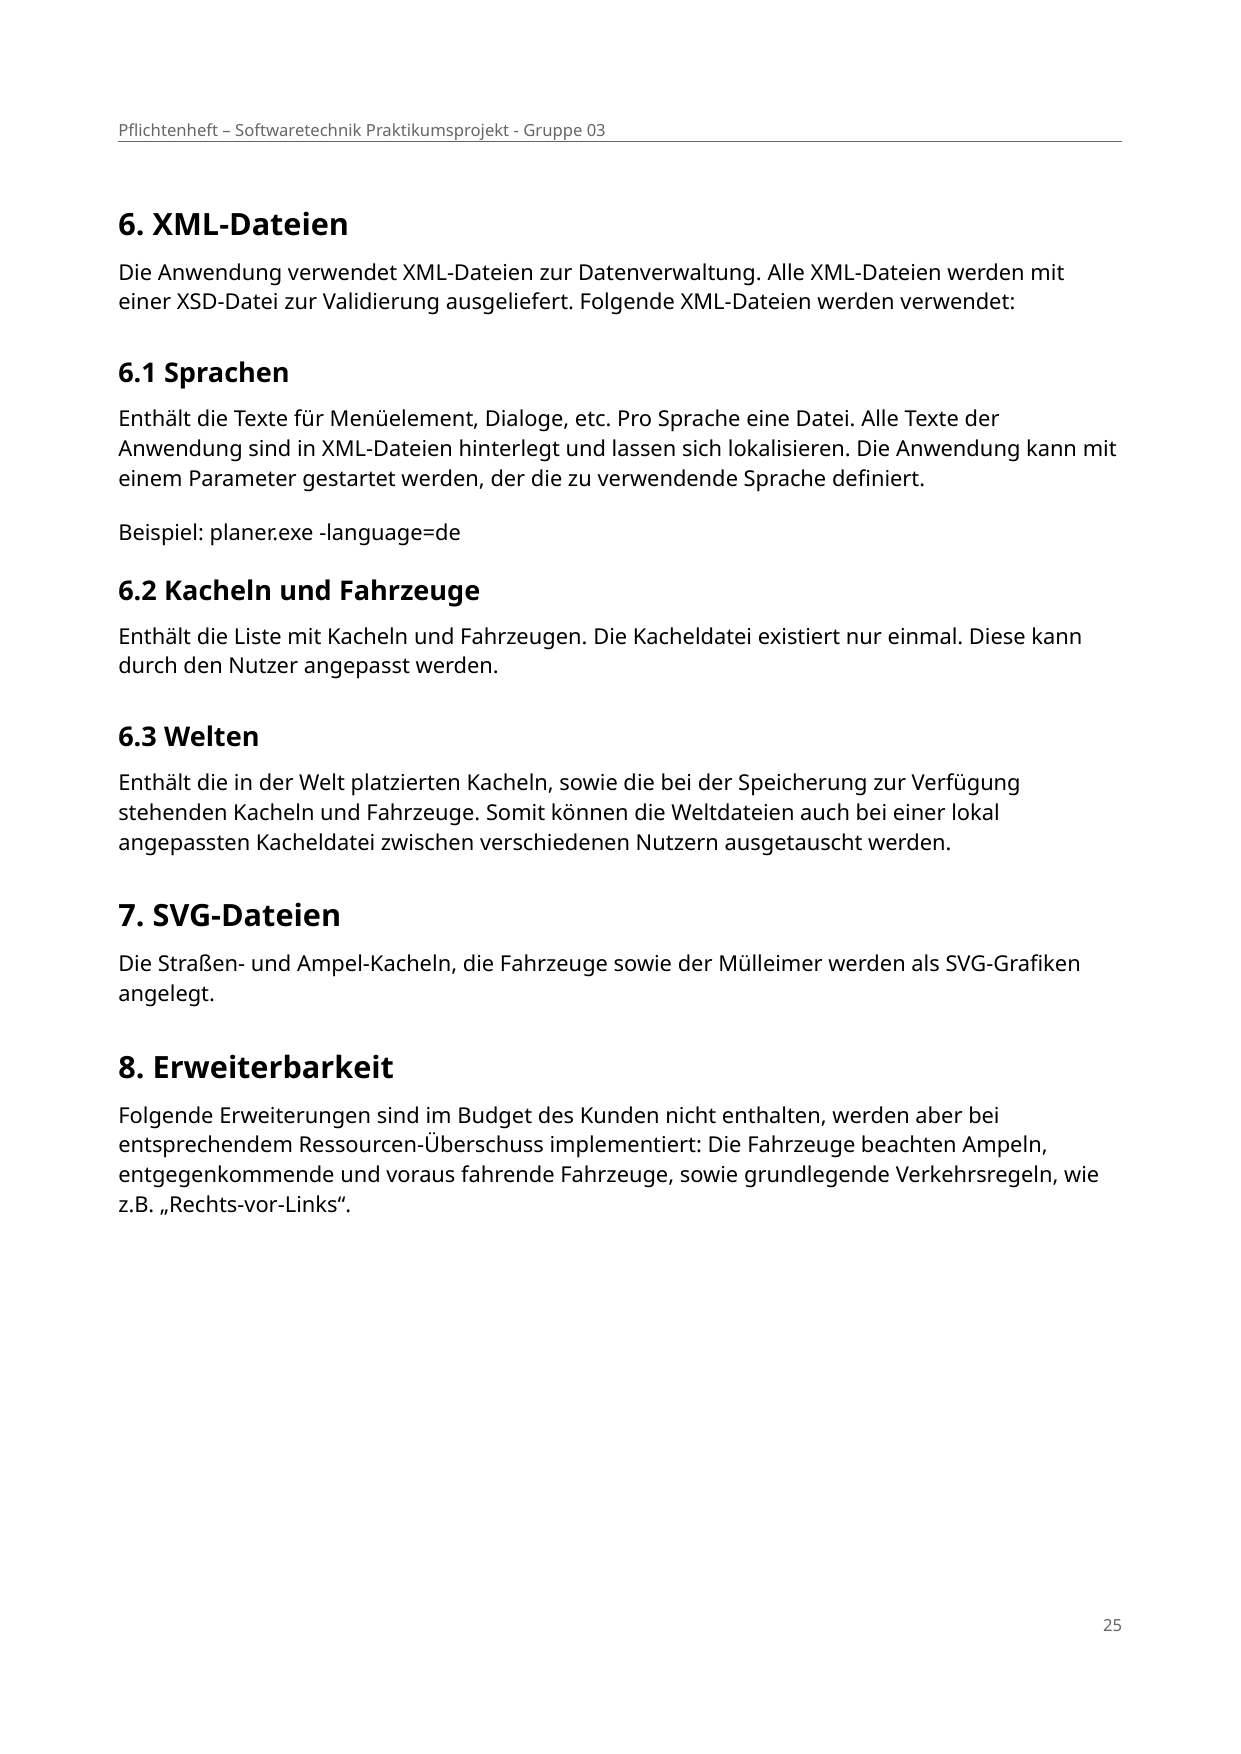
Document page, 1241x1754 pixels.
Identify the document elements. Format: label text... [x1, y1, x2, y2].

subtitle XML-Dateien [118, 202, 1122, 244]
subtitle Erweiterbarkeit [118, 1045, 1122, 1087]
text Folgende Erweiterungen sind im Budget des Kunden nicht enthalten, werden aber bei entsprechendem Ressourcen-Überschuss implementiert: Die Fahrzeuge beachten Ampeln, entgegenkommende und voraus fahrende Fahrzeuge, sowie grundlegende Verkehrsregeln, wie z.B. „Rechts-vor-Links“. [118, 1100, 1122, 1219]
subtitle SVG-Dateien [118, 894, 1122, 936]
text Enthält die in der Welt platzierten Kacheln, sowie die bei der Speicherung zur Verfügung stehenden Kacheln und Fahrzeuge. Somit können die Weltdateien auch bei einer lokal angepassten Kacheldatei zwischen verschiedenen Nutzern ausgetauscht werden. [118, 767, 1122, 857]
text Enthält die Texte für Menüelement, Dialoge, etc. Pro Sprache eine Datei. Alle Texte der Anwendung sind in XML-Dateien hinterlegt und lassen sich lokalisieren. Die Anwendung kann mit einem Parameter gestartet werden, der die zu verwendende Sprache definiert. [118, 403, 1122, 492]
text Die Straßen- und Ampel-Kacheln, die Fahrzeuge sowie der Mülleimer werden als SVG-Grafiken angelegt. [118, 948, 1122, 1008]
subtitle Sprachen [118, 353, 1122, 390]
subtitle Welten [118, 718, 1122, 755]
text Enthält die Liste mit Kacheln und Fahrzeugen. Die Kacheldatei existiert nur einmal. Diese kann durch den Nutzer angepasst werden. [118, 621, 1122, 680]
text Beispiel: planer.exe -language=de [118, 517, 1122, 546]
text Die Anwendung verwendet XML-Dateien zur Datenverwaltung. Alle XML-Dateien werden mit einer XSD-Datei zur Validierung ausgeliefert. Folgende XML-Dateien werden verwendet: [118, 256, 1122, 316]
subtitle Kacheln und Fahrzeuge [118, 571, 1122, 608]
